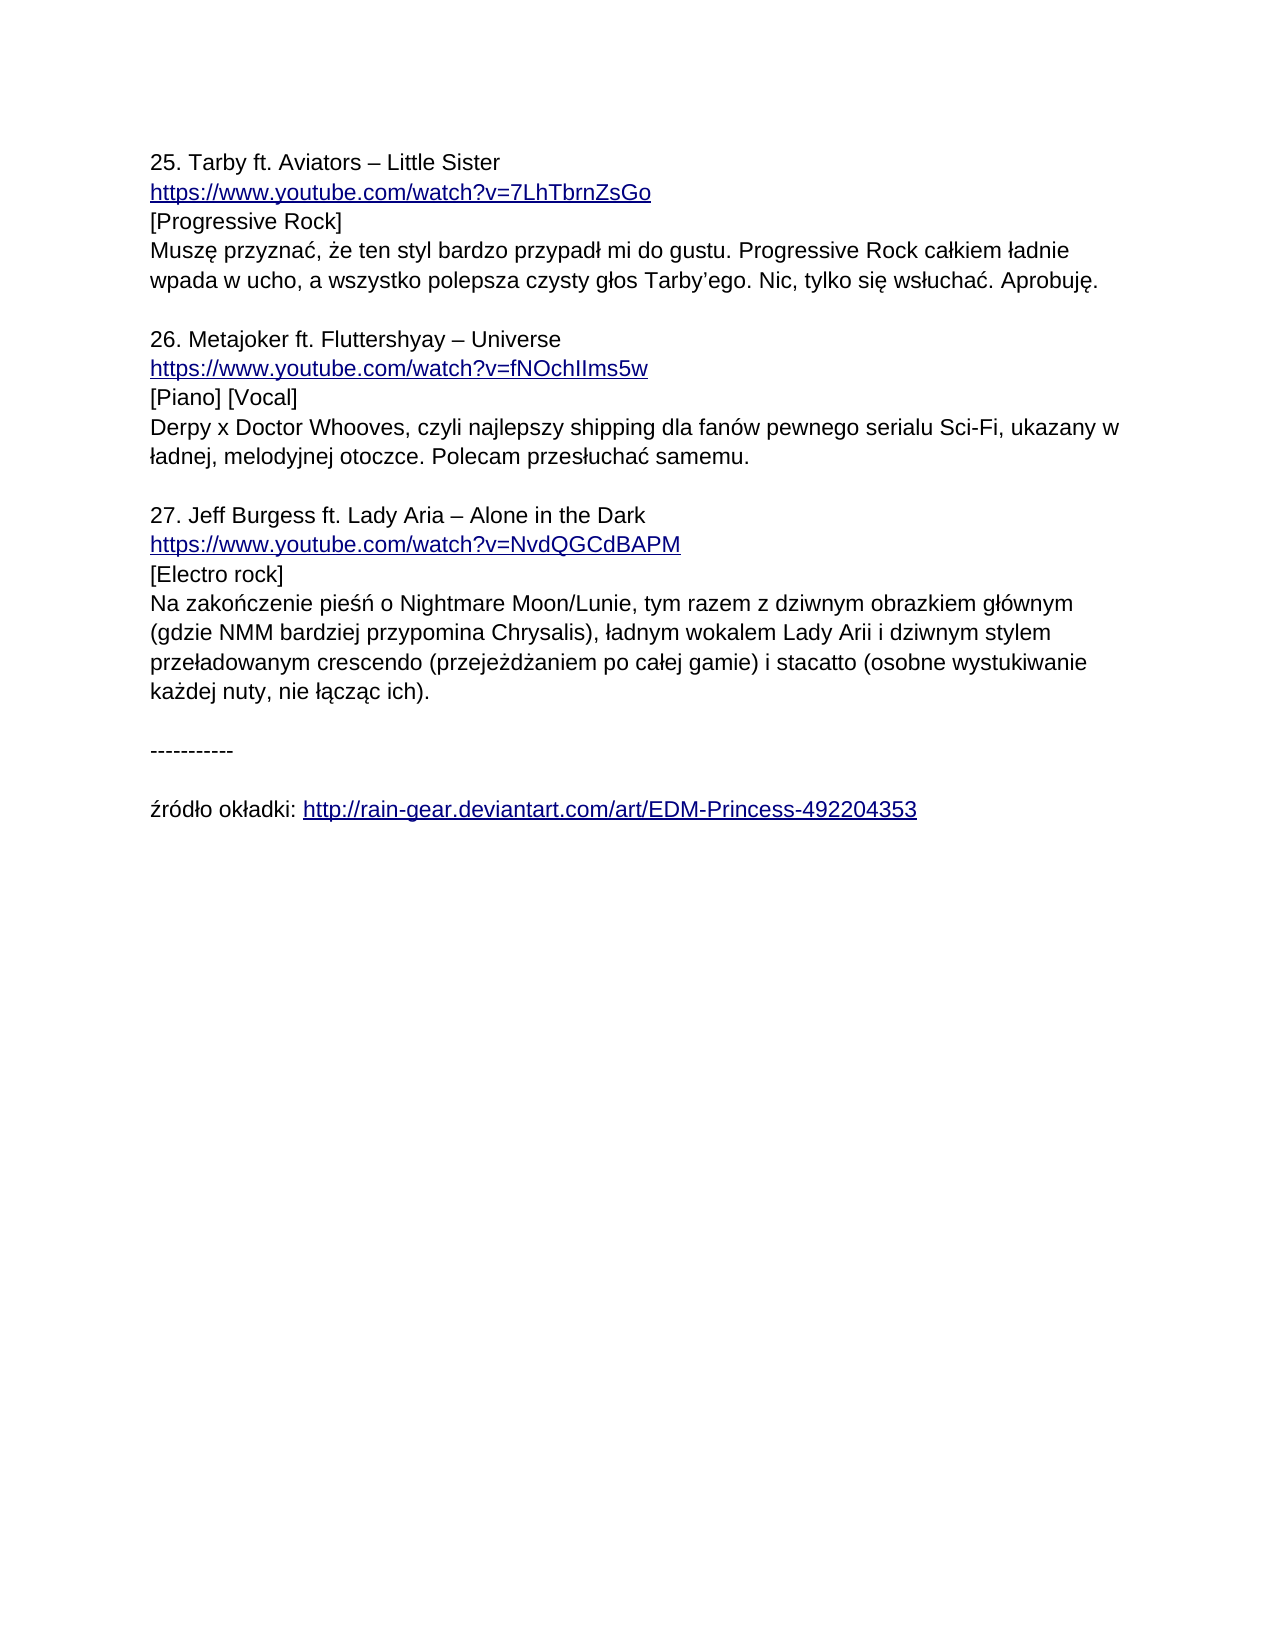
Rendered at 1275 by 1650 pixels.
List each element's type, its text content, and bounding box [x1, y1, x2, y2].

text 26. Metajoker ft. Fluttershyay – Universe [150, 326, 1125, 352]
text https://www.youtube.com/watch?v=NvdQGCdBAPM [150, 532, 1125, 557]
text 25. Tarby ft. Aviators – Little Sister [150, 150, 1125, 176]
text [Piano] [Vocal] [150, 385, 1125, 411]
text źródło okładki: http://rain-gear.deviantart.com/art/EDM-Princess-492204353 [150, 796, 1125, 822]
text Derpy x Doctor Whooves, czyli najlepszy shipping dla fanów pewnego serialu Sci-Fi, ukazany w ładnej, melodyjnej otoczce. Polecam przesłuchać samemu. [150, 414, 1125, 469]
text Muszę przyznać, że ten styl bardzo przypadł mi do gustu. Progressive Rock całkiem ładnie wpada w ucho, a wszystko polepsza czysty głos Tarby’ego. Nic, tylko się wsłuchać. Aprobuję. [150, 238, 1125, 293]
text https://www.youtube.com/watch?v=7LhTbrnZsGo [150, 179, 1125, 205]
text https://www.youtube.com/watch?v=fNOchIIms5w [150, 356, 1125, 381]
text [Progressive Rock] [150, 209, 1125, 234]
text 27. Jeff Burgess ft. Lady Aria – Alone in the Dark [150, 502, 1125, 528]
text ----------- [150, 737, 1125, 763]
text [Electro rock] [150, 561, 1125, 587]
text Na zakończenie pieśń o Nightmare Moon/Lunie, tym razem z dziwnym obrazkiem głównym (gdzie NMM bardziej przypomina Chrysalis), ładnym wokalem Lady Arii i dziwnym stylem przeładowanym crescendo (przejeżdżaniem po całej gamie) i stacatto (osobne wystukiwanie każdej nuty, nie łącząc ich). [150, 591, 1125, 704]
